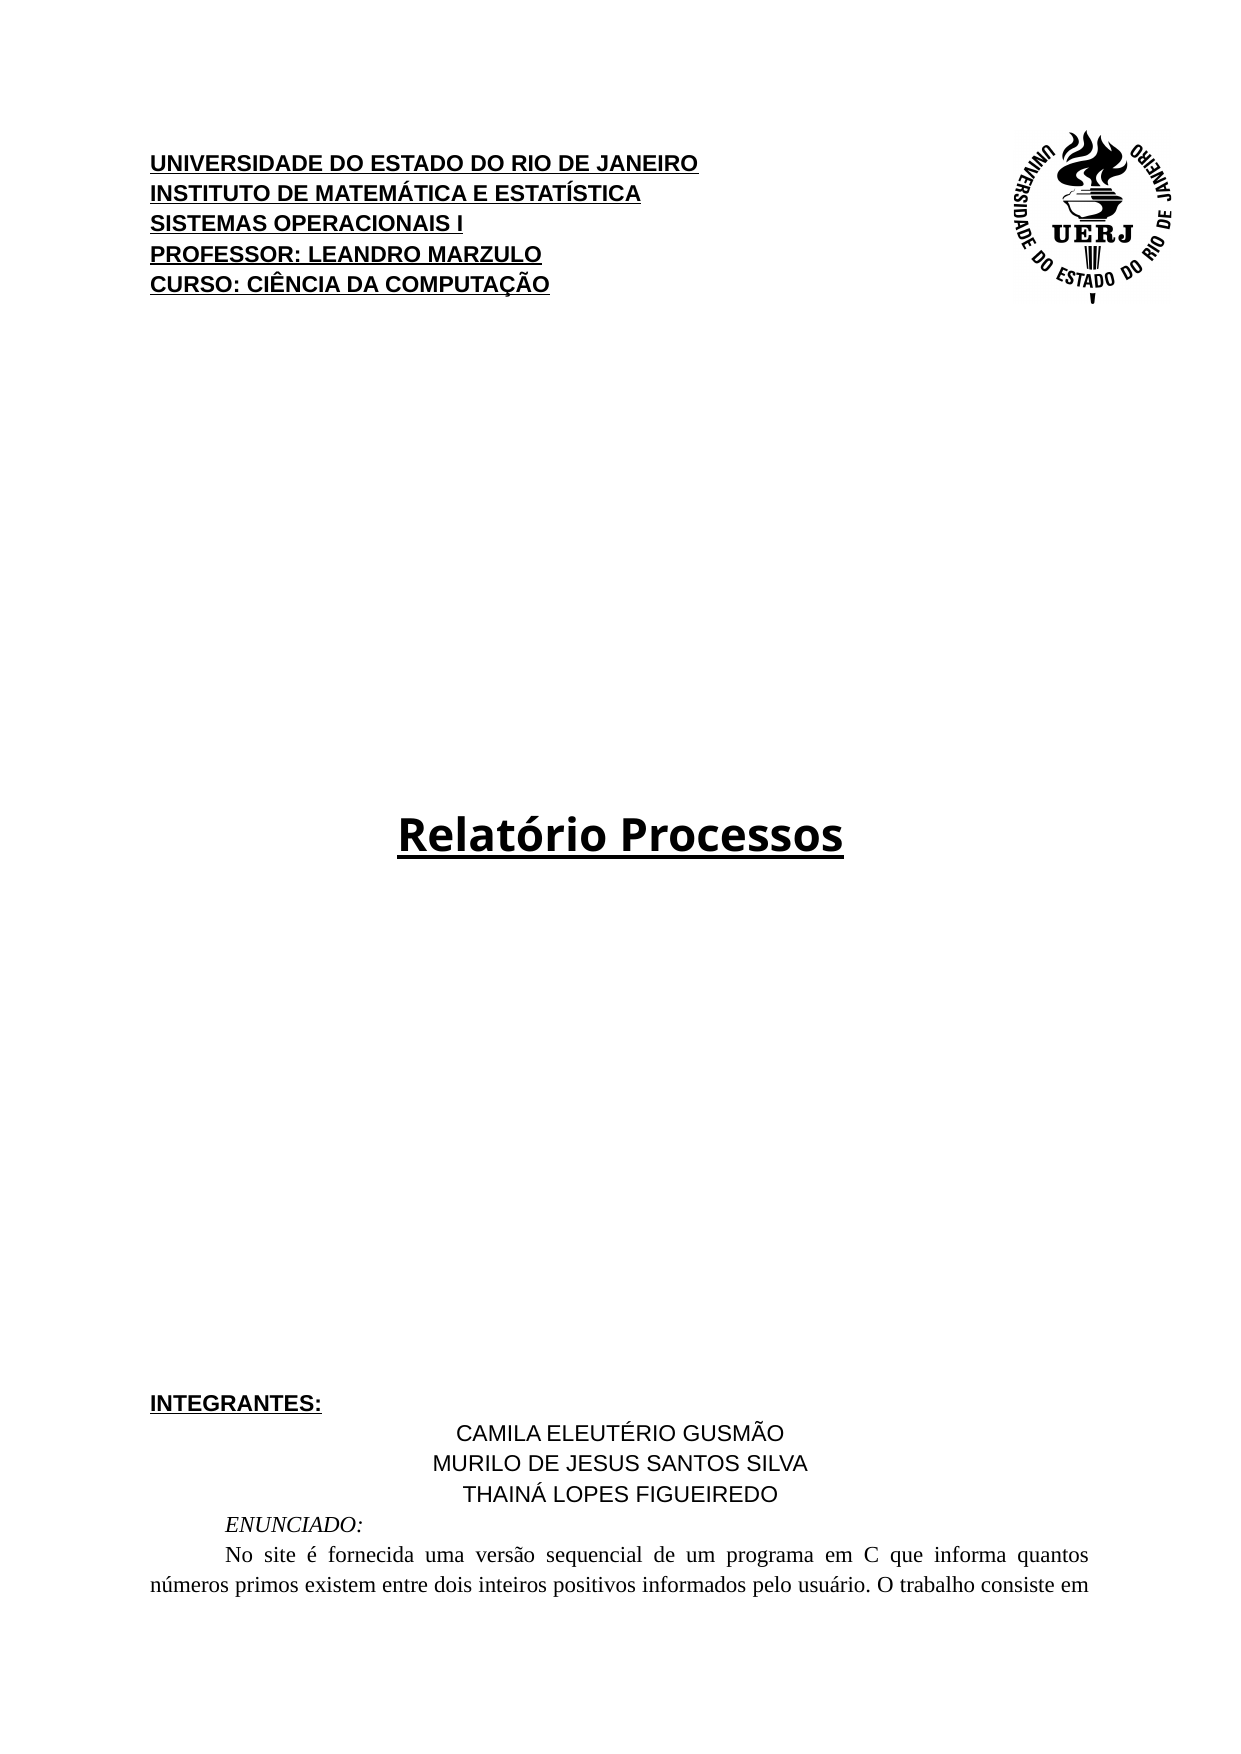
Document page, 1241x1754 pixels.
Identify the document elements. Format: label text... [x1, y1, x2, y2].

text No site é fornecida uma versão sequencial de um programa em C que informa quantos números primos existem entre dois inteiros positivos informados pelo usuário. O trabalho consiste em [150, 1541, 1090, 1597]
picture [1013, 130, 1172, 304]
text MURILO DE JESUS SANTOS SILVA [150, 1450, 1090, 1477]
text UNIVERSIDADE DO ESTADO DO RIO DE JANEIRO [150, 150, 1013, 176]
text Relatório Processos [150, 803, 1090, 865]
text INSTITUTO DE MATEMÁTICA E ESTATÍSTICA [150, 180, 1013, 207]
text INTEGRANTES: [150, 1390, 1090, 1416]
text ENUNCIADO: [225, 1511, 1090, 1537]
text CURSO: CIÊNCIA DA COMPUTAÇÃO [150, 271, 1013, 297]
text THAINÁ LOPES FIGUEIREDO [150, 1481, 1090, 1507]
text CAMILA ELEUTÉRIO GUSMÃO [150, 1420, 1090, 1446]
text PROFESSOR: LEANDRO MARZULO [150, 241, 1013, 267]
text SISTEMAS OPERACIONAIS I [150, 210, 1013, 237]
